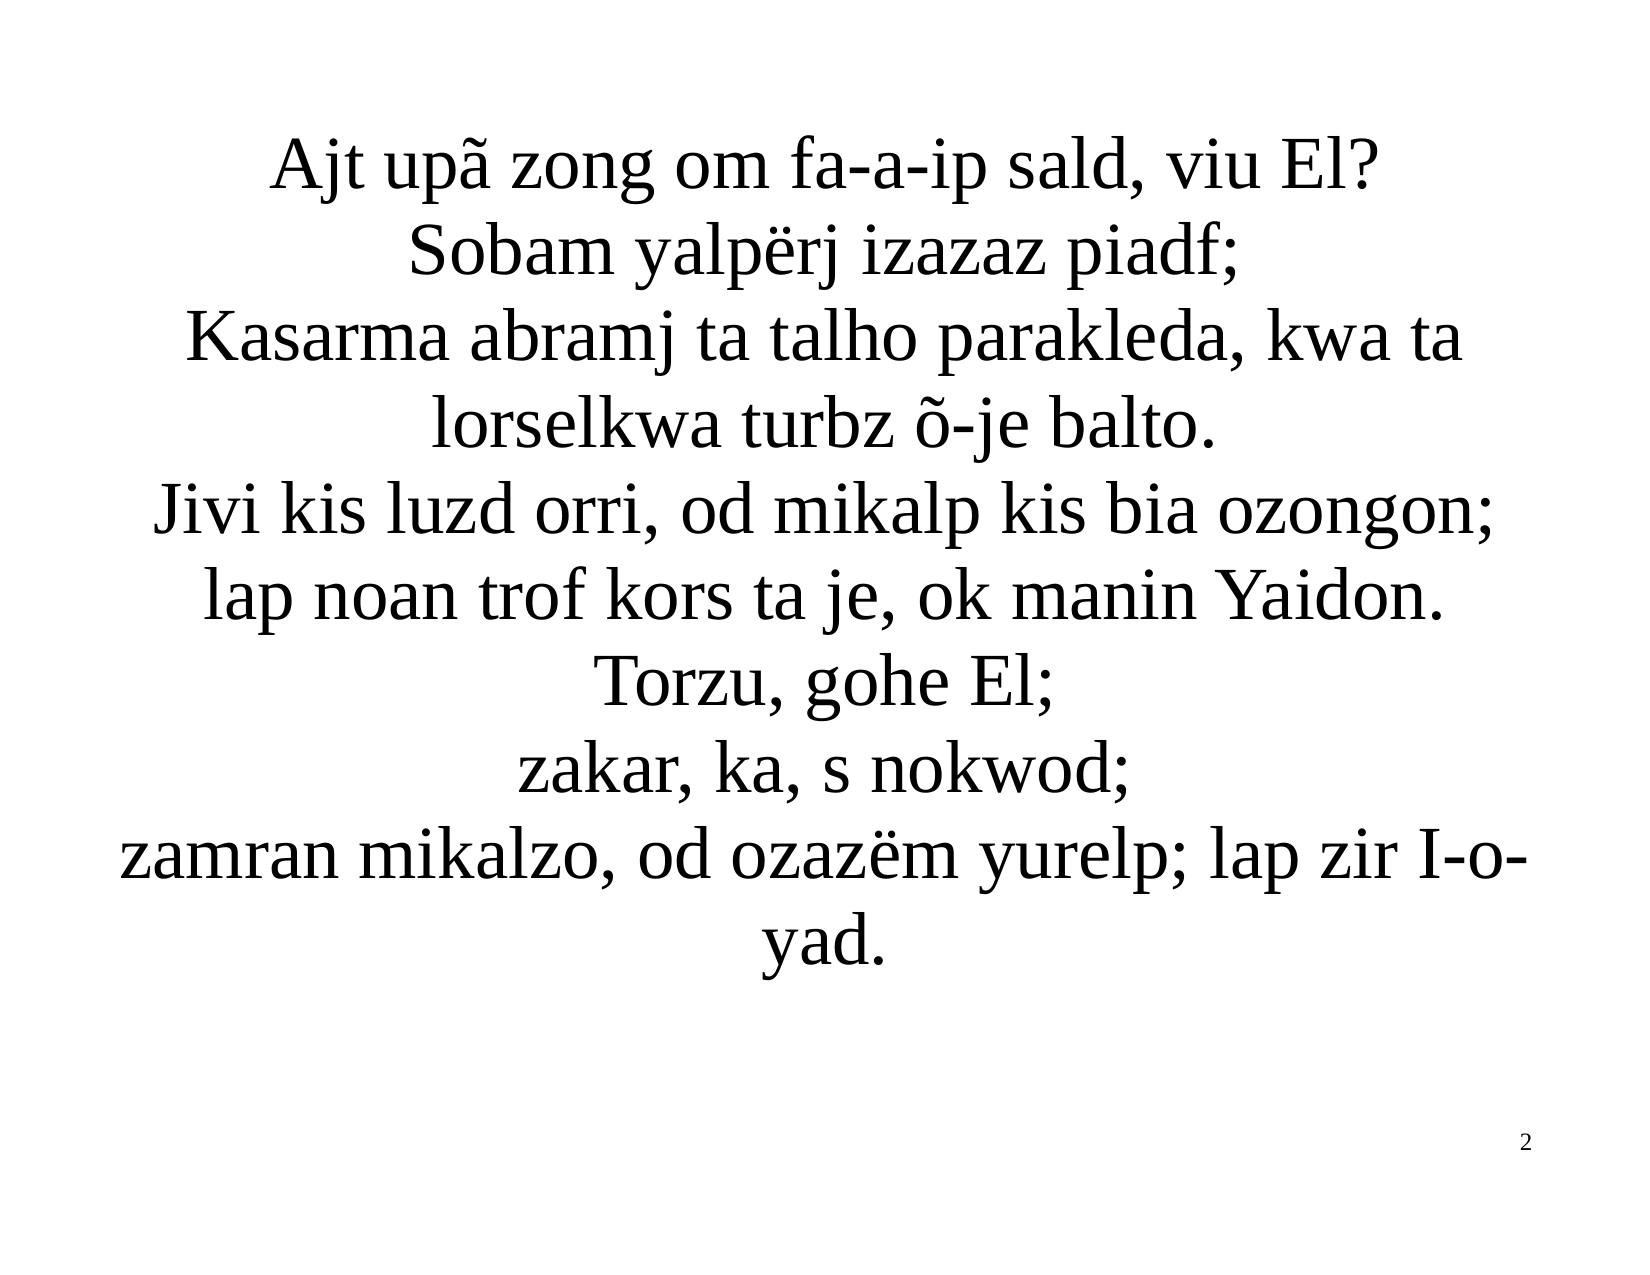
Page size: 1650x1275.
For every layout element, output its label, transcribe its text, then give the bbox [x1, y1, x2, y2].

text Kasarma abramj ta talho parakleda, kwa ta lorselkwa turbz õ-je balto. [118, 291, 1532, 463]
text Jivi kis luzd orri, od mikalp kis bia ozongon; [118, 463, 1532, 549]
text Torzu, gohe El; [118, 636, 1532, 722]
text lap noan trof kors ta je, ok manin Yaidon. [118, 549, 1532, 636]
text zakar, ka, s nokwod; [118, 722, 1532, 808]
text Ajt upã zong om fa-a-ip sald, viu El? [118, 118, 1532, 204]
text Sobam yalpërj izazaz piadf; [118, 204, 1532, 291]
text zamran mikalzo, od ozazëm yurelp; lap zir I-o-yad. [118, 808, 1532, 981]
